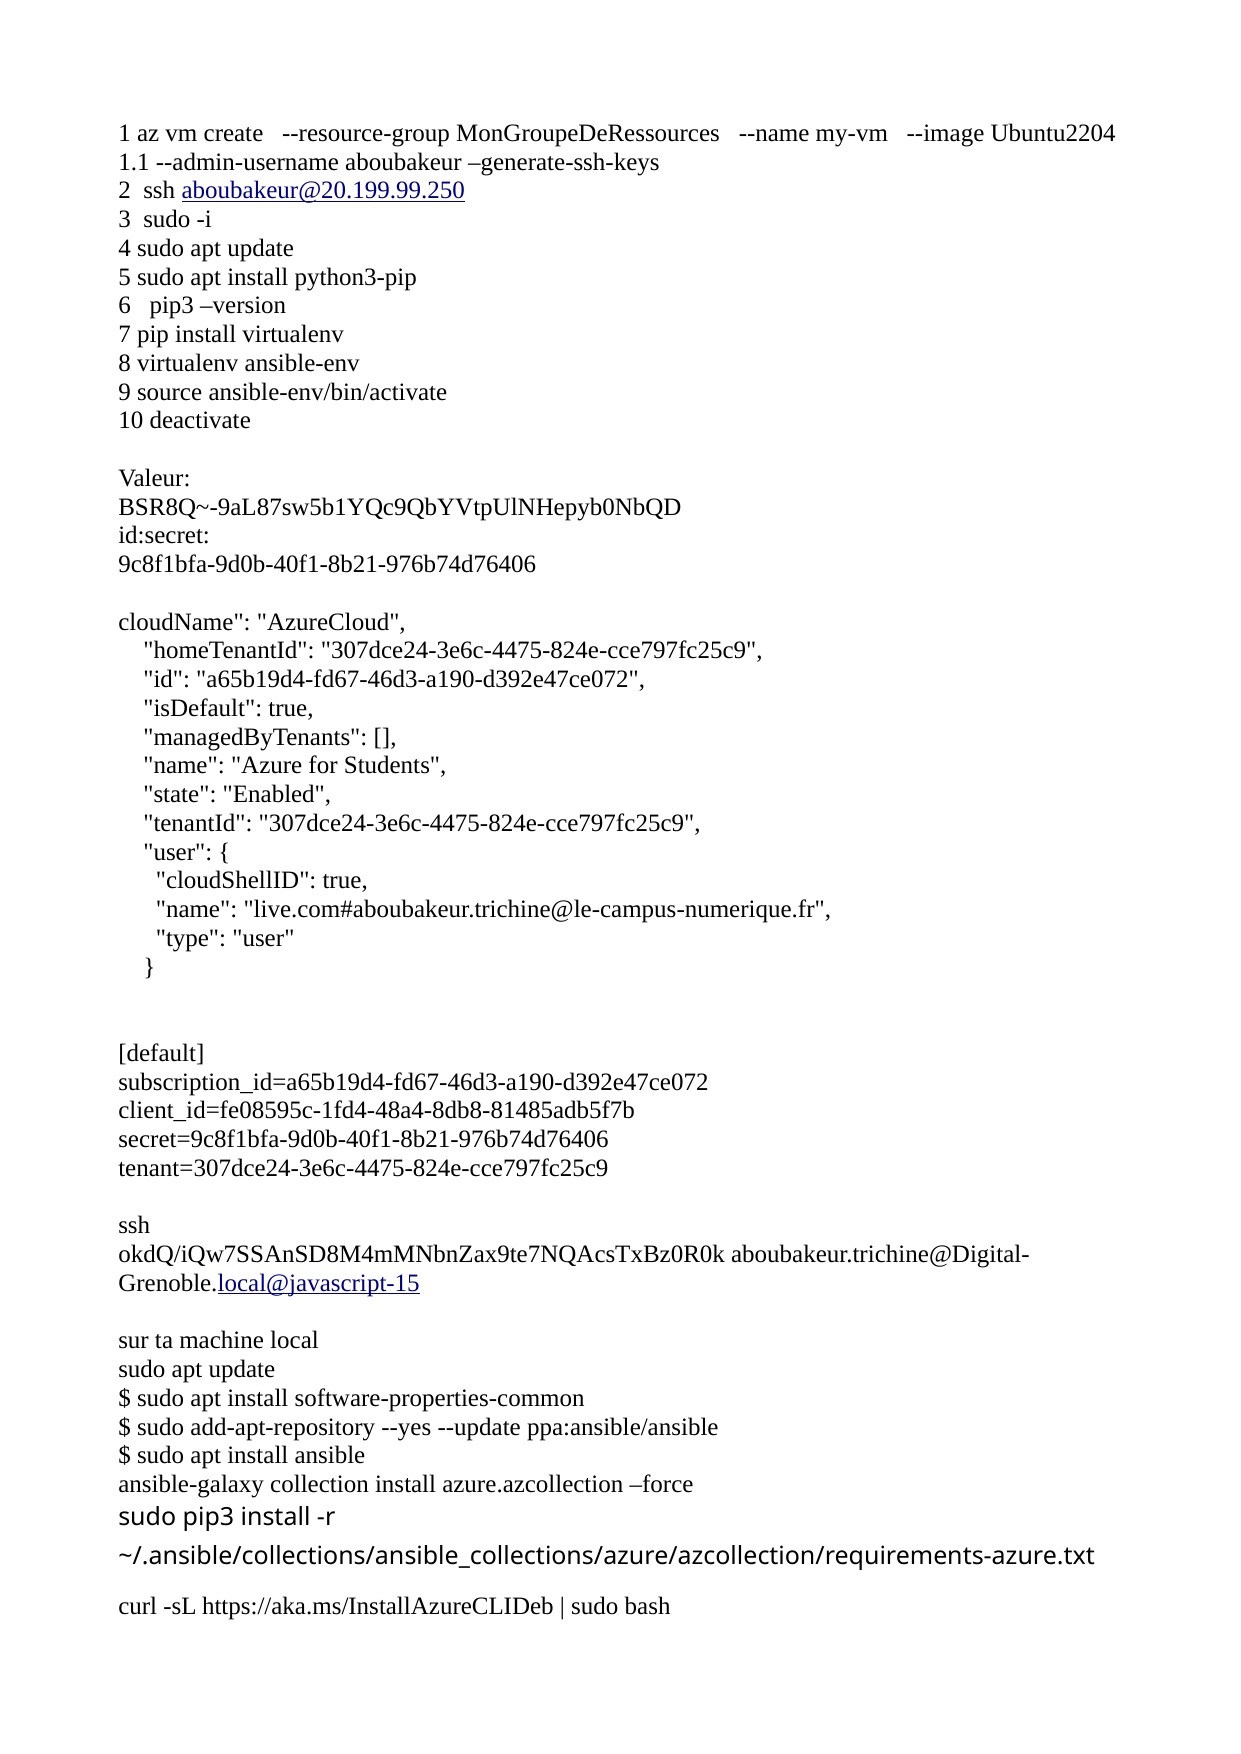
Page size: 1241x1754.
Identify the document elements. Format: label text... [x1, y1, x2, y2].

text "isDefault": true, [118, 693, 1122, 722]
text "cloudShellID": true, [118, 866, 1122, 894]
text 9 source ansible-env/bin/activate [118, 377, 1122, 406]
text 1 az vm create --resource-group MonGroupeDeRessources --name my-vm --image Ubuntu2204 1.1 --admin-username aboubakeur –generate-ssh-keys [118, 118, 1122, 176]
text "managedByTenants": [], [118, 722, 1122, 751]
text sudo pip3 install -r ~/.ansible/collections/ansible_collections/azure/azcollection/requirements-azure.txt [118, 1498, 1122, 1571]
text "homeTenantId": "307dce24-3e6c-4475-824e-cce797fc25c9", [118, 636, 1122, 664]
text "name": "live.com#aboubakeur.trichine@le-campus-numerique.fr", [118, 894, 1122, 923]
text okdQ/iQw7SSAnSD8M4mMNbnZax9te7NQAcsTxBz0R0k aboubakeur.trichine@Digital-Grenoble.local@javascript-15 [118, 1239, 1122, 1297]
text 3 sudo -i [118, 204, 1122, 233]
text 2 ssh aboubakeur@20.199.99.250 [118, 176, 1122, 204]
text 10 deactivate [118, 406, 1122, 434]
text 6 pip3 –version [118, 291, 1122, 319]
text Valeur: [118, 463, 1122, 492]
text sudo apt update [118, 1354, 1122, 1383]
text 9c8f1bfa-9d0b-40f1-8b21-976b74d76406 [118, 549, 1122, 578]
text "name": "Azure for Students", [118, 751, 1122, 779]
text sur ta machine local [118, 1326, 1122, 1354]
text BSR8Q~-9aL87sw5b1YQc9QbYVtpUlNHepyb0NbQD [118, 492, 1122, 521]
text tenant=307dce24-3e6c-4475-824e-cce797fc25c9 [118, 1153, 1122, 1182]
text secret=9c8f1bfa-9d0b-40f1-8b21-976b74d76406 [118, 1124, 1122, 1153]
text "id": "a65b19d4-fd67-46d3-a190-d392e47ce072", [118, 664, 1122, 693]
text subscription_id=a65b19d4-fd67-46d3-a190-d392e47ce072 [118, 1067, 1122, 1096]
text curl -sL https://aka.ms/InstallAzureCLIDeb | sudo bash [118, 1591, 1122, 1620]
text $ sudo apt install software-properties-common [118, 1383, 1122, 1412]
text 5 sudo apt install python3-pip [118, 262, 1122, 291]
text "type": "user" [118, 923, 1122, 952]
text } [118, 952, 1122, 981]
text cloudName": "AzureCloud", [118, 607, 1122, 636]
text client_id=fe08595c-1fd4-48a4-8db8-81485adb5f7b [118, 1096, 1122, 1124]
text 7 pip install virtualenv [118, 319, 1122, 348]
text "user": { [118, 837, 1122, 866]
text [default] [118, 1038, 1122, 1067]
text 4 sudo apt update [118, 233, 1122, 262]
text ansible-galaxy collection install azure.azcollection –force [118, 1469, 1122, 1498]
text 8 virtualenv ansible-env [118, 348, 1122, 377]
text $ sudo apt install ansible [118, 1441, 1122, 1469]
text id:secret: [118, 521, 1122, 549]
text $ sudo add-apt-repository --yes --update ppa:ansible/ansible [118, 1412, 1122, 1441]
text "state": "Enabled", [118, 779, 1122, 808]
text ssh [118, 1211, 1122, 1239]
text "tenantId": "307dce24-3e6c-4475-824e-cce797fc25c9", [118, 808, 1122, 837]
